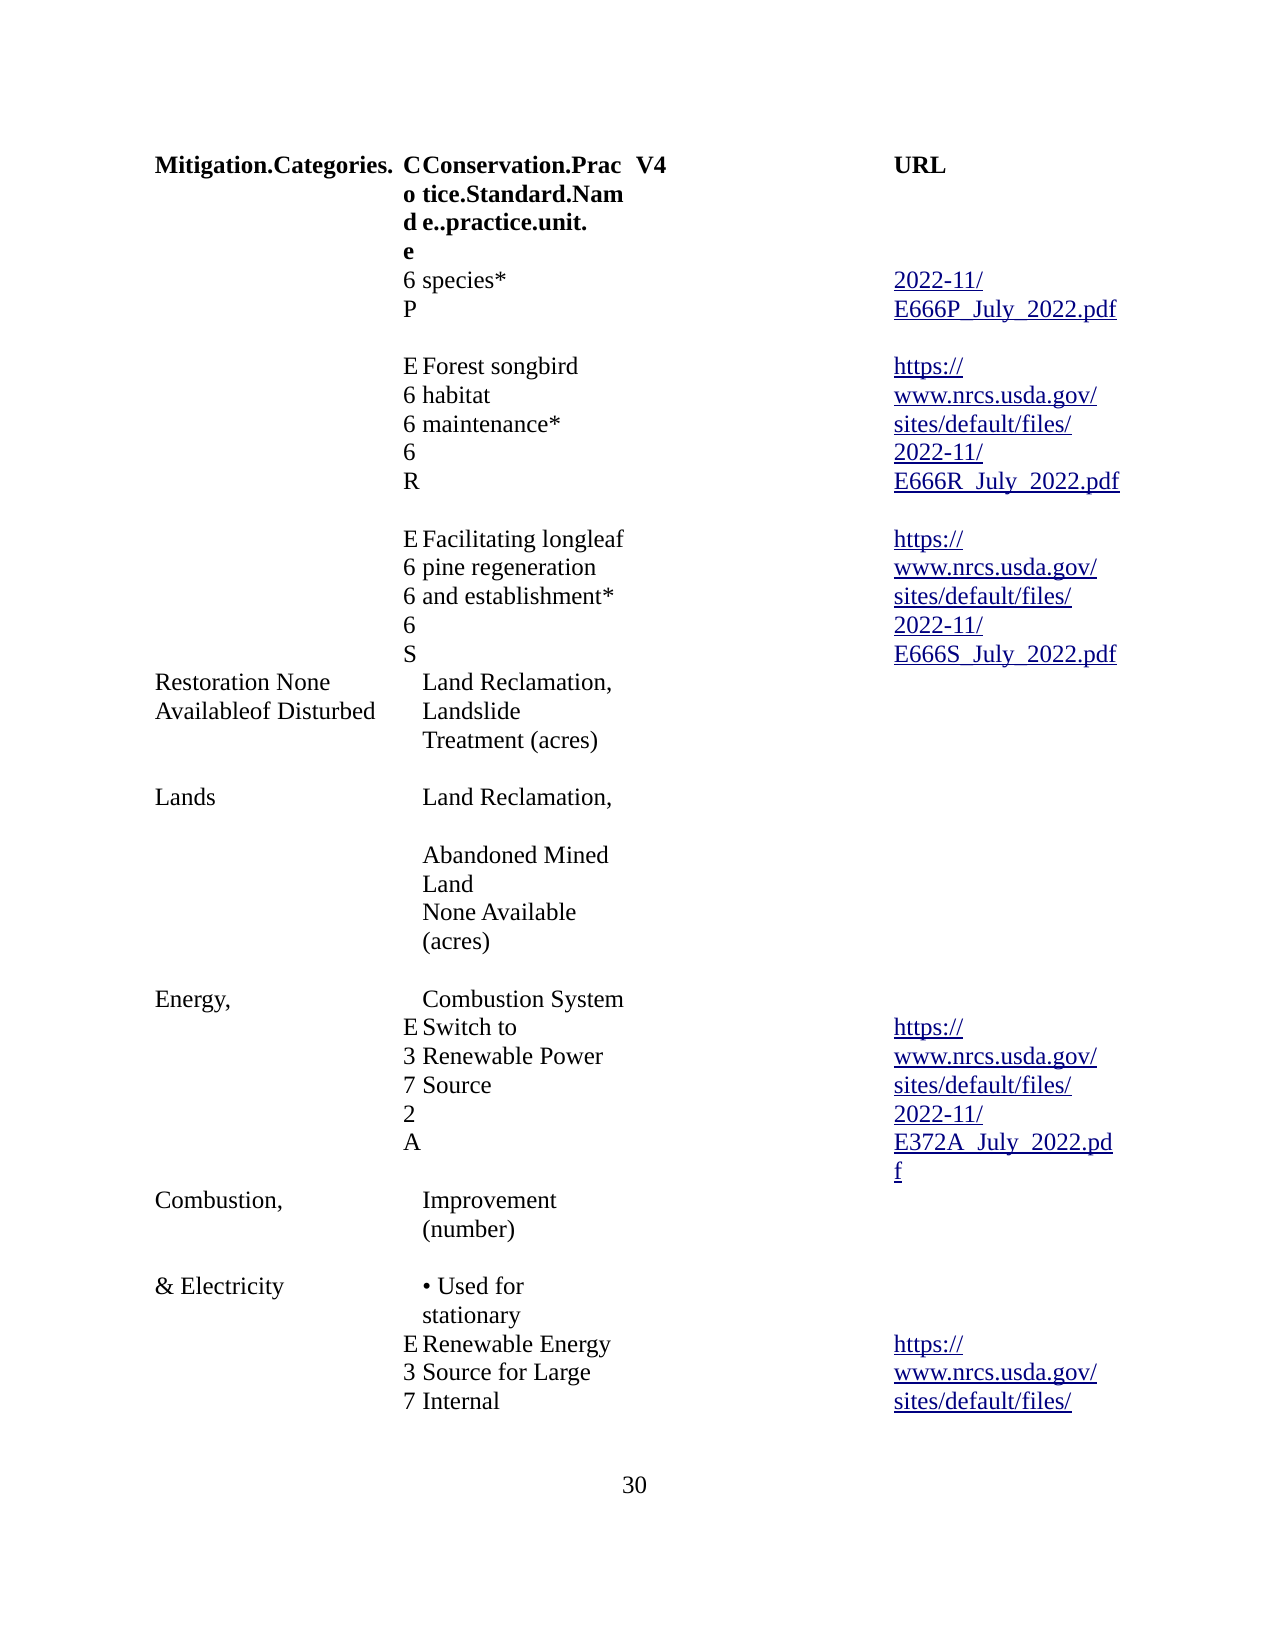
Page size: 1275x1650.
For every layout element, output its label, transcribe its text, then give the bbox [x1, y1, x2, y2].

table_cell [399, 1185, 418, 1242]
table_cell E372A [399, 1013, 418, 1185]
table_cell [631, 1329, 889, 1415]
table_cell [631, 1013, 889, 1185]
table_cell [150, 495, 398, 524]
table_cell [631, 754, 889, 782]
table_cell [399, 783, 418, 811]
table_cell [150, 265, 398, 322]
table_cell [889, 323, 1125, 351]
table_cell https://www.nrcs.usda.gov/sites/default/files/2022-11/E666R_July_2022.pdf [889, 351, 1125, 495]
table_cell Energy, [150, 984, 398, 1012]
table_cell Combustion System [418, 984, 631, 1012]
table_cell [399, 323, 418, 351]
table_cell E666S [399, 524, 418, 667]
table_header URL [889, 150, 1125, 265]
table_cell [399, 668, 418, 754]
table_cell [631, 524, 889, 667]
table_cell Lands [150, 783, 398, 811]
table_cell [889, 926, 1125, 955]
table_cell [399, 495, 418, 524]
table_cell [889, 1185, 1125, 1242]
table_cell [150, 955, 398, 984]
table_cell [889, 754, 1125, 782]
table_cell [631, 265, 889, 322]
table_cell [150, 351, 398, 495]
table_cell 6P [399, 265, 418, 322]
table_cell [631, 351, 889, 495]
table_cell https://www.nrcs.usda.gov/sites/default/files/ [889, 1329, 1125, 1415]
table_cell [631, 811, 889, 840]
table_cell [631, 668, 889, 754]
table_cell [399, 1243, 418, 1271]
table_cell [889, 668, 1125, 754]
table_cell [889, 955, 1125, 984]
table_cell Forest songbird habitat maintenance* [418, 351, 631, 495]
table_cell [399, 984, 418, 1012]
table_header Conservation.Practice.Standard.Name..practice.unit. [418, 150, 631, 265]
table_cell [418, 811, 631, 840]
table_cell [889, 1243, 1125, 1271]
table_cell E666R [399, 351, 418, 495]
table_cell https://www.nrcs.usda.gov/sites/default/files/2022-11/E372A_July_2022.pdf [889, 1013, 1125, 1185]
table_cell [150, 524, 398, 667]
table_cell None Available [418, 898, 631, 926]
table_cell 2022-11/E666P_July_2022.pdf [889, 265, 1125, 322]
table_cell • Used for stationary [418, 1271, 631, 1329]
table_cell [631, 984, 889, 1012]
table_cell Restoration None Availableof Disturbed [150, 668, 398, 754]
table_cell [150, 1013, 398, 1185]
table_cell [631, 1271, 889, 1329]
table_cell [150, 1329, 398, 1415]
table_cell [889, 1271, 1125, 1329]
table_cell & Electricity [150, 1271, 398, 1329]
table_cell [631, 495, 889, 524]
table_cell Facilitating longleaf pine regeneration and establishment* [418, 524, 631, 667]
table_header Code [399, 150, 418, 265]
table_cell [399, 811, 418, 840]
table_cell [399, 955, 418, 984]
table_cell Improvement (number) [418, 1185, 631, 1242]
table_cell [631, 840, 889, 897]
table_cell [150, 1243, 398, 1271]
table_cell Land Reclamation, [418, 783, 631, 811]
table_cell Renewable Energy Source for Large Internal [418, 1329, 631, 1415]
table_cell [889, 783, 1125, 811]
table_header Mitigation.Categories. [150, 150, 398, 265]
table_cell [889, 495, 1125, 524]
table_cell https://www.nrcs.usda.gov/sites/default/files/2022-11/E666S_July_2022.pdf [889, 524, 1125, 667]
table_cell [631, 926, 889, 955]
table_cell [399, 898, 418, 926]
table_cell [399, 840, 418, 897]
table_cell species* [418, 265, 631, 322]
table_cell [399, 926, 418, 955]
table_cell [150, 754, 398, 782]
table_cell [418, 754, 631, 782]
table_cell [418, 1243, 631, 1271]
table_cell Switch to Renewable Power Source [418, 1013, 631, 1185]
table_header V4 [631, 150, 889, 265]
table_cell [889, 984, 1125, 1012]
table_cell [631, 783, 889, 811]
table_cell [418, 323, 631, 351]
table_cell Land Reclamation, Landslide Treatment (acres) [418, 668, 631, 754]
table_cell [631, 323, 889, 351]
table_cell [631, 955, 889, 984]
table_cell [889, 811, 1125, 840]
table_cell (acres) [418, 926, 631, 955]
table_cell [150, 898, 398, 926]
table_cell Combustion, [150, 1185, 398, 1242]
table_cell [631, 1185, 889, 1242]
table_cell [399, 1271, 418, 1329]
table_cell [150, 323, 398, 351]
table_cell [418, 955, 631, 984]
table_cell [631, 1243, 889, 1271]
table_cell E37 [399, 1329, 418, 1415]
table_cell [150, 926, 398, 955]
table_cell [418, 495, 631, 524]
table_cell [150, 840, 398, 897]
table_cell [889, 898, 1125, 926]
table_cell Abandoned Mined Land [418, 840, 631, 897]
table_cell [631, 898, 889, 926]
table_cell [150, 811, 398, 840]
table_cell [399, 754, 418, 782]
table_cell [889, 840, 1125, 897]
